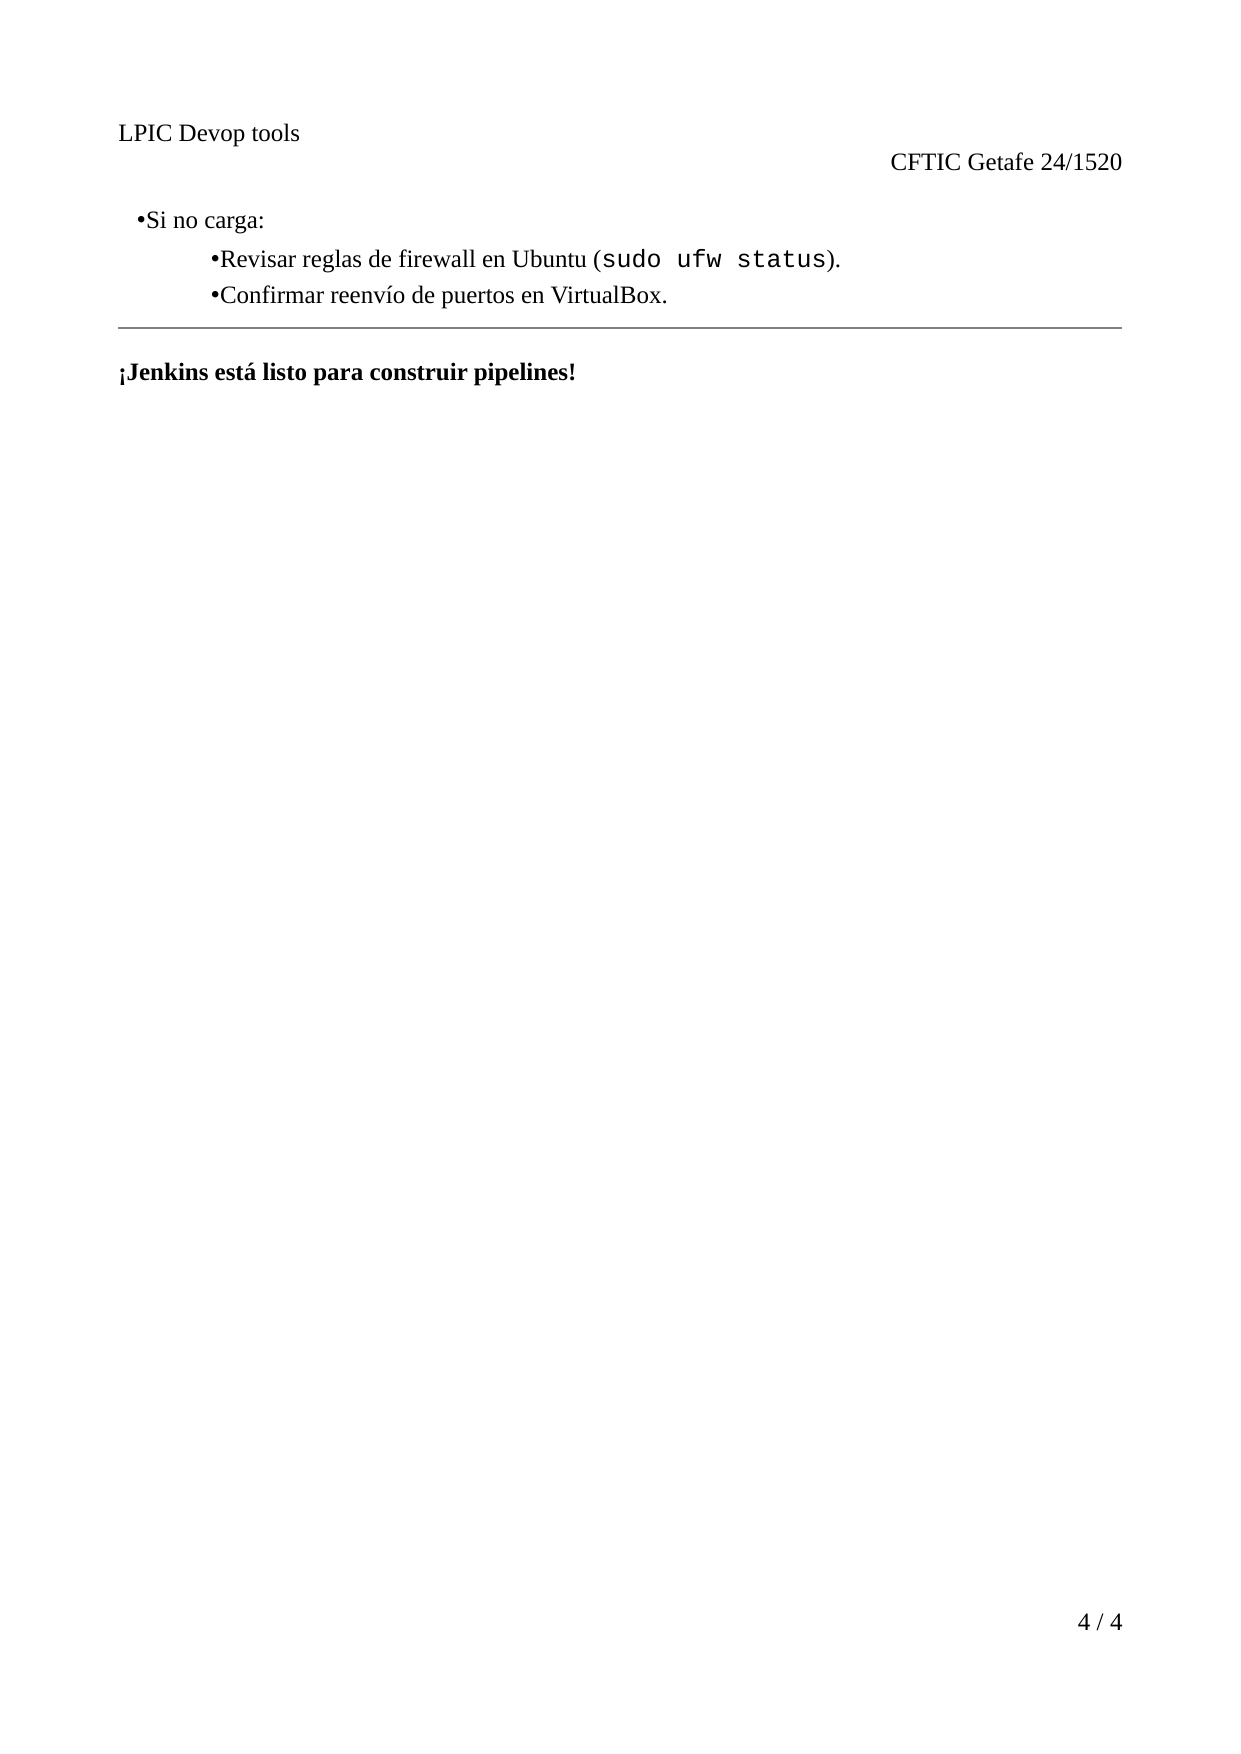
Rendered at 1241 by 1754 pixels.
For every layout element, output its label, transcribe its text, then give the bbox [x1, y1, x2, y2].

list Confirmar reenvío de puertos en VirtualBox. [118, 280, 1122, 308]
text ¡Jenkins está listo para construir pipelines! 🚀 [118, 357, 1122, 386]
list Revisar reglas de firewall en Ubuntu (sudo ufw status). [118, 244, 1122, 275]
list Si no carga: [118, 205, 1122, 234]
